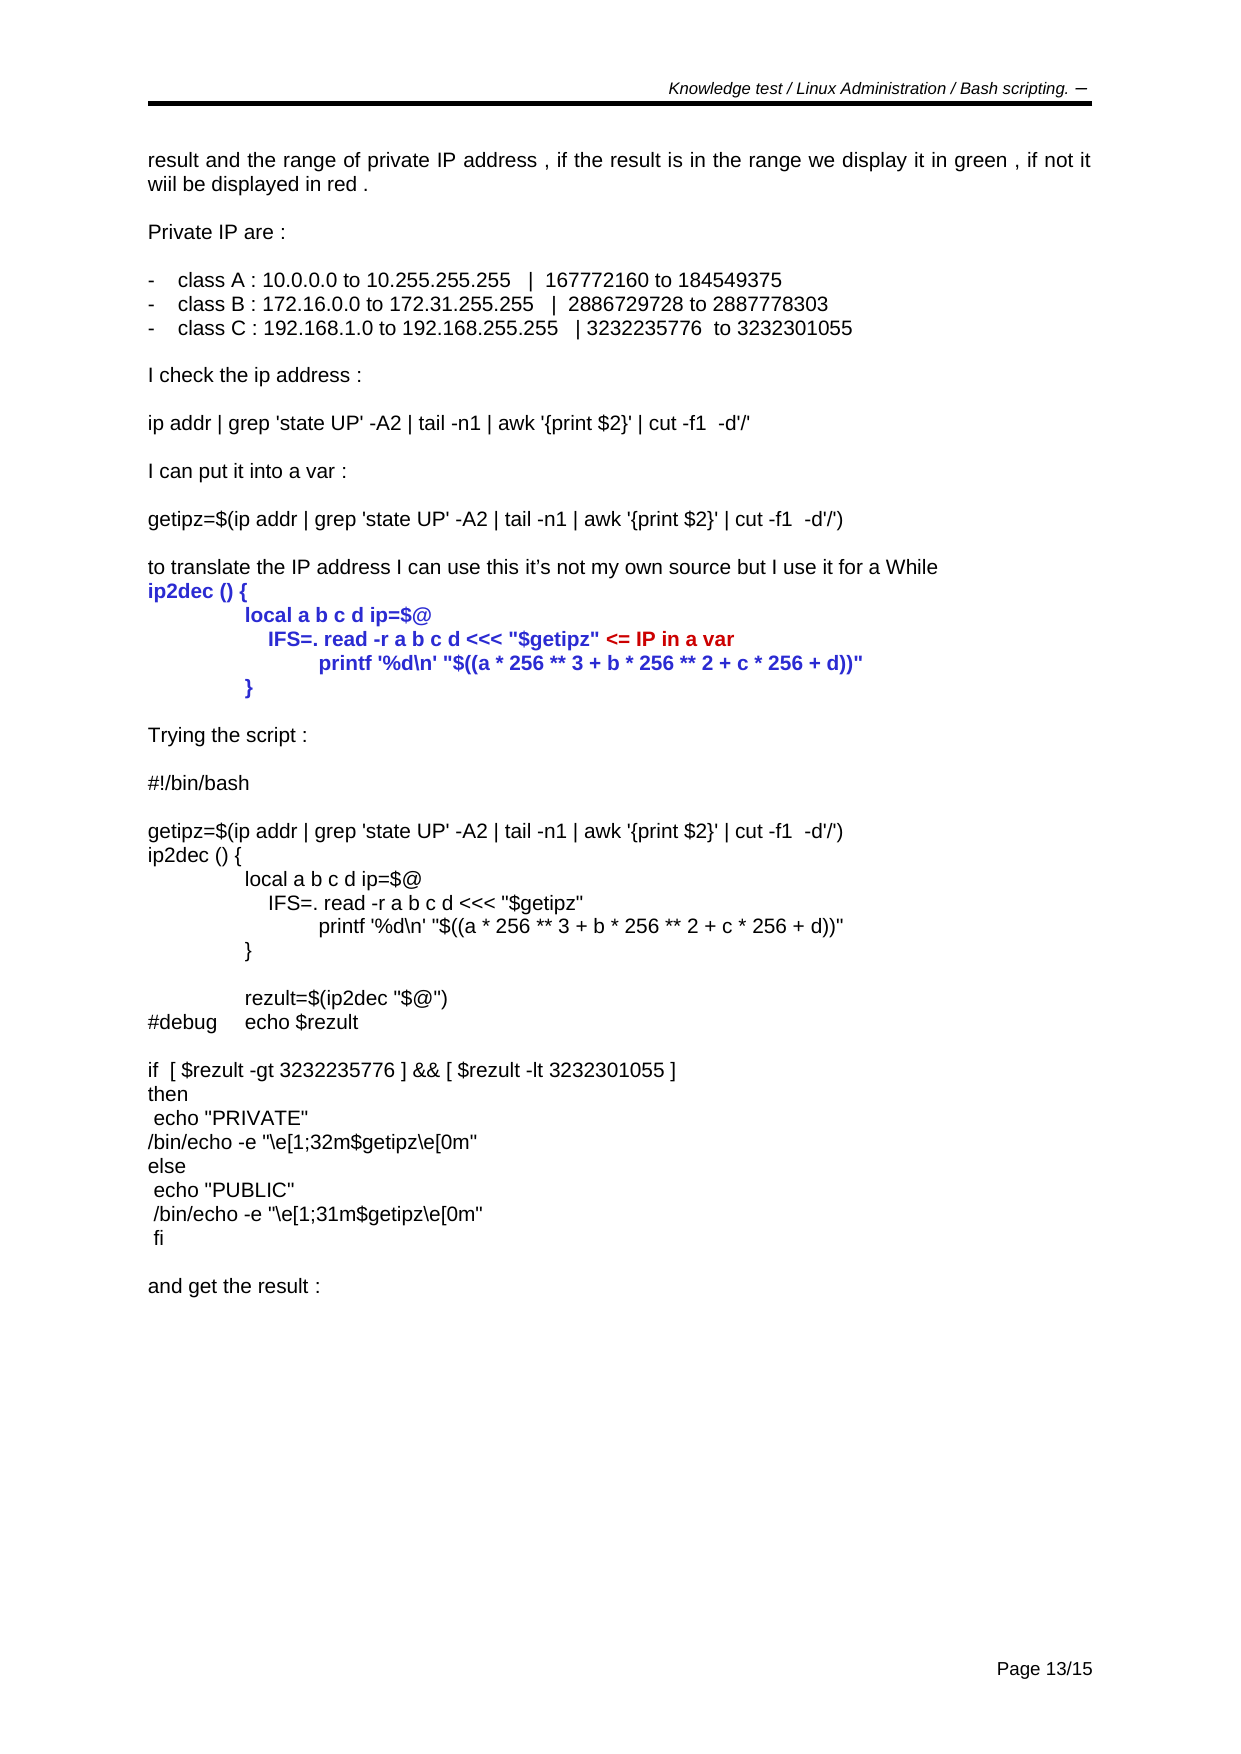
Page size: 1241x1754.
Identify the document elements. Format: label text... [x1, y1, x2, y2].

text - class B : 172.16.0.0 to 172.31.255.255 | 2886729728 to 2887778303 [148, 291, 1092, 315]
text Private IP are : [148, 219, 1092, 243]
text ip addr | grep 'state UP' -A2 | tail -n1 | awk '{print $2}' | cut -f1 -d'/' [148, 411, 1092, 435]
text } [148, 675, 1092, 699]
text /bin/echo -e "\e[1;32m$getipz\e[0m" [148, 1130, 1092, 1154]
text and get the result : [148, 1274, 1092, 1298]
text - class A : 10.0.0.0 to 10.255.255.255 | 167772160 to 184549375 [148, 267, 1092, 291]
text /bin/echo -e "\e[1;31m$getipz\e[0m" [148, 1202, 1092, 1226]
text I check the ip address : [148, 363, 1092, 387]
text result and the range of private IP address , if the result is in the range we display it in green , if not it wiil be displayed in red . [148, 148, 1092, 196]
text echo "PRIVATE" [148, 1106, 1092, 1130]
text ip2dec () { [148, 842, 1092, 866]
text local a b c d ip=$@ [148, 603, 1092, 627]
text if [ $rezult -gt 3232235776 ] && [ $rezult -lt 3232301055 ] [148, 1058, 1092, 1082]
text printf '%d\n' "$((a * 256 ** 3 + b * 256 ** 2 + c * 256 + d))" [148, 651, 1092, 675]
text getipz=$(ip addr | grep 'state UP' -A2 | tail -n1 | awk '{print $2}' | cut -f1 -d'/') [148, 507, 1092, 531]
text IFS=. read -r a b c d <<< "$getipz" [148, 890, 1092, 914]
text } [148, 938, 1092, 962]
text getipz=$(ip addr | grep 'state UP' -A2 | tail -n1 | awk '{print $2}' | cut -f1 -d'/') [148, 818, 1092, 842]
text #debug echo $rezult [148, 1010, 1092, 1034]
text then [148, 1082, 1092, 1106]
text to translate the IP address I can use this it’s not my own source but I use it for a While [148, 555, 1092, 579]
text local a b c d ip=$@ [148, 866, 1092, 890]
text Trying the script : [148, 723, 1092, 747]
text else [148, 1154, 1092, 1178]
text #!/bin/bash [148, 771, 1092, 794]
text ip2dec () { [148, 579, 1092, 603]
text I can put it into a var : [148, 459, 1092, 483]
text echo "PUBLIC" [148, 1178, 1092, 1202]
text rezult=$(ip2dec "$@") [148, 986, 1092, 1010]
text printf '%d\n' "$((a * 256 ** 3 + b * 256 ** 2 + c * 256 + d))" [148, 914, 1092, 938]
text fi [148, 1226, 1092, 1250]
text IFS=. read -r a b c d <<< "$getipz" <= IP in a var [148, 627, 1092, 651]
text - class C : 192.168.1.0 to 192.168.255.255 | 3232235776 to 3232301055 [148, 315, 1092, 339]
